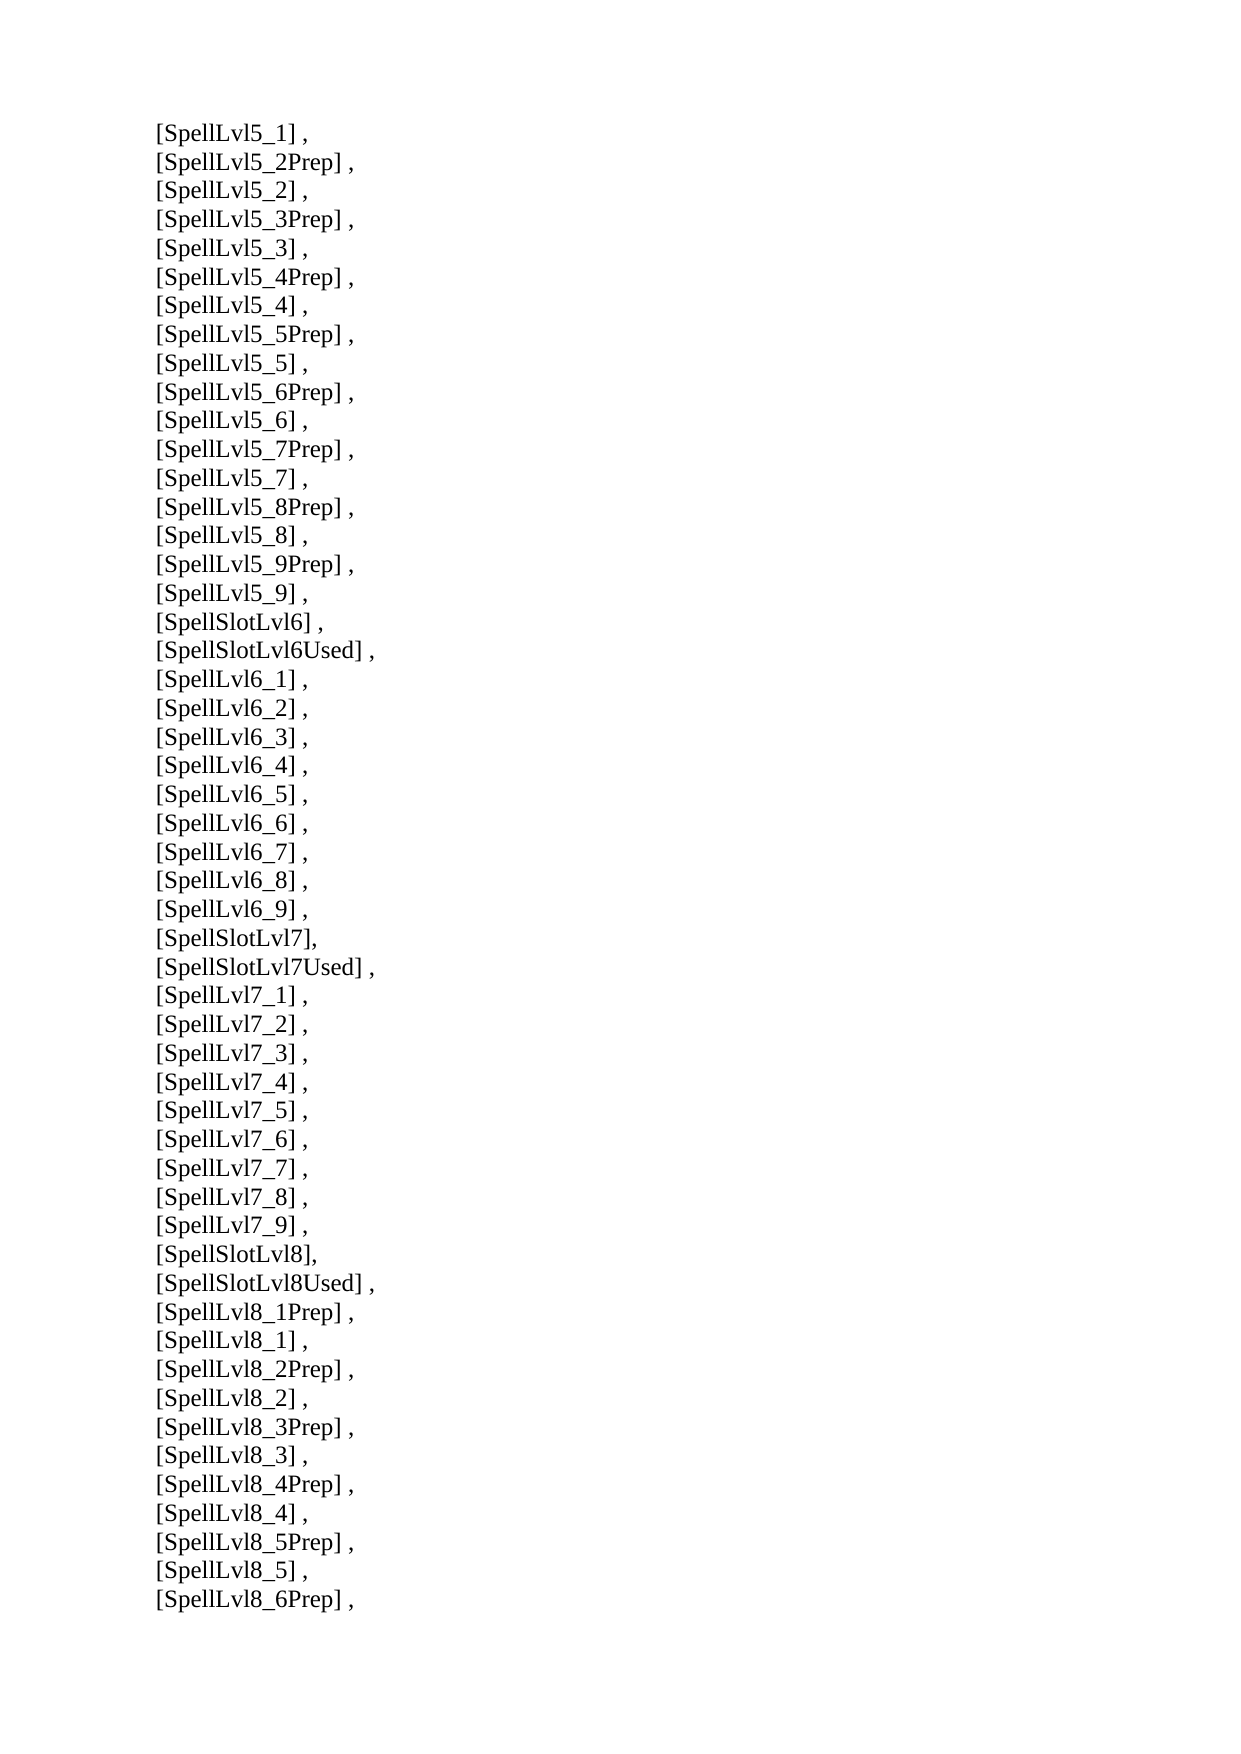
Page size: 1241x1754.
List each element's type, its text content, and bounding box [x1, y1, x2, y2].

text [SpellLvl5_9] , [118, 578, 1122, 607]
text [SpellLvl5_2] , [118, 176, 1122, 204]
text [SpellLvl8_4Prep] , [118, 1469, 1122, 1498]
text [SpellLvl5_2Prep] , [118, 147, 1122, 176]
text [SpellLvl7_9] , [118, 1211, 1122, 1239]
text [SpellLvl5_5Prep] , [118, 319, 1122, 348]
text [SpellLvl6_3] , [118, 722, 1122, 751]
text [SpellLvl7_6] , [118, 1124, 1122, 1153]
text [SpellLvl5_6Prep] , [118, 377, 1122, 406]
text [SpellLvl7_5] , [118, 1096, 1122, 1124]
text [SpellLvl8_4] , [118, 1498, 1122, 1527]
text [SpellLvl7_7] , [118, 1153, 1122, 1182]
text [SpellLvl8_6Prep] , [118, 1584, 1122, 1613]
text [SpellLvl6_7] , [118, 837, 1122, 866]
text [SpellLvl5_8] , [118, 521, 1122, 549]
text [SpellLvl8_2Prep] , [118, 1354, 1122, 1383]
text [SpellLvl8_3Prep] , [118, 1412, 1122, 1441]
text [SpellLvl5_9Prep] , [118, 549, 1122, 578]
text [SpellSlotLvl7Used] , [118, 952, 1122, 981]
text [SpellLvl7_8] , [118, 1182, 1122, 1211]
text [SpellLvl5_8Prep] , [118, 492, 1122, 521]
text [SpellLvl5_5] , [118, 348, 1122, 377]
text [SpellLvl7_3] , [118, 1038, 1122, 1067]
text [SpellLvl6_5] , [118, 779, 1122, 808]
text [SpellLvl5_4] , [118, 291, 1122, 319]
text [SpellSlotLvl8Used] , [118, 1268, 1122, 1297]
text [SpellLvl5_4Prep] , [118, 262, 1122, 291]
text [SpellLvl5_6] , [118, 406, 1122, 434]
text [SpellLvl8_1Prep] , [118, 1297, 1122, 1326]
text [SpellSlotLvl6Used] , [118, 636, 1122, 664]
text [SpellLvl7_2] , [118, 1009, 1122, 1038]
text [SpellLvl7_1] , [118, 981, 1122, 1009]
text [SpellLvl8_5] , [118, 1556, 1122, 1584]
text [SpellLvl8_3] , [118, 1441, 1122, 1469]
text [SpellSlotLvl8], [118, 1239, 1122, 1268]
text [SpellLvl8_5Prep] , [118, 1527, 1122, 1556]
text [SpellLvl6_8] , [118, 866, 1122, 894]
text [SpellLvl5_7Prep] , [118, 434, 1122, 463]
text [SpellLvl8_2] , [118, 1383, 1122, 1412]
text [SpellLvl5_3Prep] , [118, 204, 1122, 233]
text [SpellLvl6_9] , [118, 894, 1122, 923]
text [SpellLvl5_7] , [118, 463, 1122, 492]
text [SpellLvl6_2] , [118, 693, 1122, 722]
text [SpellLvl8_1] , [118, 1326, 1122, 1354]
text [SpellLvl6_1] , [118, 664, 1122, 693]
text [SpellLvl6_4] , [118, 751, 1122, 779]
text [SpellLvl5_3] , [118, 233, 1122, 262]
text [SpellSlotLvl6] , [118, 607, 1122, 636]
text [SpellLvl5_1] , [118, 118, 1122, 147]
text [SpellLvl7_4] , [118, 1067, 1122, 1096]
text [SpellSlotLvl7], [118, 923, 1122, 952]
text [SpellLvl6_6] , [118, 808, 1122, 837]
